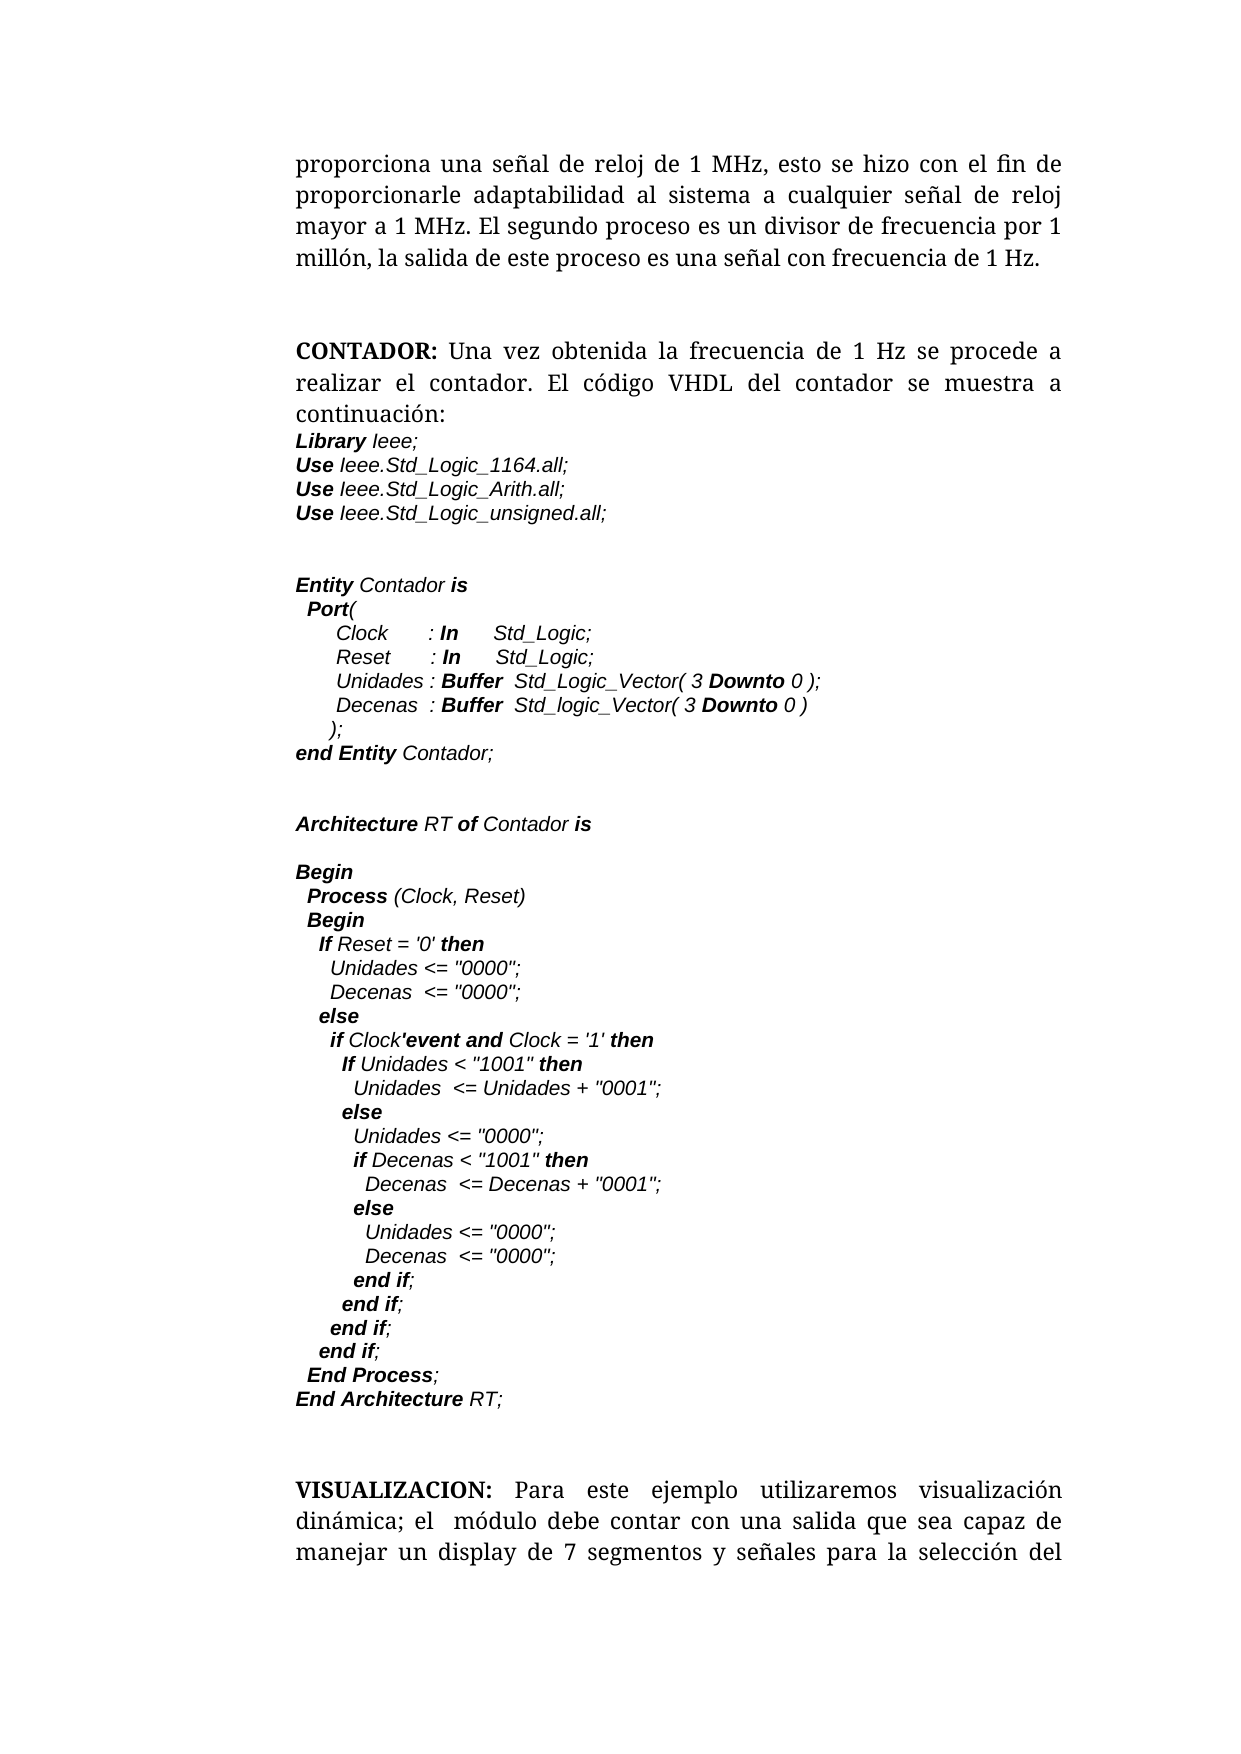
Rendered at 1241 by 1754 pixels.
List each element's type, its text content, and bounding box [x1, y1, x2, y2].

text Library Ieee; [295, 429, 1063, 453]
text Decenas <= "0000"; [295, 1243, 1063, 1267]
text end if; [295, 1339, 1063, 1363]
text Port( [295, 597, 1063, 621]
text Unidades : Buffer Std_Logic_Vector( 3 Downto 0 ); [295, 668, 1063, 692]
text end Entity Contador; [295, 740, 1063, 764]
text Unidades <= "0000"; [295, 1219, 1063, 1243]
text Use Ieee.Std_Logic_Arith.all; [295, 477, 1063, 501]
text Entity Contador is [295, 573, 1063, 597]
text Reset : In Std_Logic; [295, 644, 1063, 668]
text Unidades <= "0000"; [295, 956, 1063, 980]
text End Process; [295, 1363, 1063, 1387]
text Use Ieee.Std_Logic_1164.all; [295, 453, 1063, 477]
text proporciona una señal de reloj de 1 MHz, esto se hizo con el fin de proporcionarle adaptabilidad al sistema a cualquier señal de reloj mayor a 1 MHz. El segundo proceso es un divisor de frecuencia por 1 millón, la salida de este proceso es una señal con frecuencia de 1 Hz. [295, 148, 1063, 273]
text Clock : In Std_Logic; [295, 621, 1063, 644]
text Unidades <= Unidades + "0001"; [295, 1076, 1063, 1100]
text End Architecture RT; [295, 1387, 1063, 1411]
text VISUALIZACION: Para este ejemplo utilizaremos visualización dinámica; el módulo debe contar con una salida que sea capaz de manejar un display de 7 segmentos y señales para la selección del [295, 1474, 1063, 1567]
text Use Ieee.Std_Logic_unsigned.all; [295, 501, 1063, 525]
text ); [295, 716, 1063, 740]
text If Unidades < "1001" then [295, 1052, 1063, 1076]
text If Reset = '0' then [295, 932, 1063, 956]
text Architecture RT of Contador is [295, 812, 1063, 836]
text Decenas <= "0000"; [295, 980, 1063, 1004]
text Decenas : Buffer Std_logic_Vector( 3 Downto 0 ) [295, 692, 1063, 716]
text Decenas <= Decenas + "0001"; [295, 1172, 1063, 1196]
text Process (Clock, Reset) [295, 884, 1063, 908]
text Begin [295, 908, 1063, 932]
text Begin [295, 860, 1063, 884]
text else [295, 1196, 1063, 1219]
text Unidades <= "0000"; [295, 1124, 1063, 1148]
text end if; [295, 1315, 1063, 1339]
text if Clock'event and Clock = '1' then [295, 1028, 1063, 1052]
text else [295, 1004, 1063, 1028]
text end if; [295, 1267, 1063, 1291]
text if Decenas < "1001" then [295, 1148, 1063, 1172]
text end if; [295, 1291, 1063, 1315]
text else [295, 1100, 1063, 1124]
text CONTADOR: Una vez obtenida la frecuencia de 1 Hz se procede a realizar el contador. El código VHDL del contador se muestra a continuación: [295, 335, 1063, 429]
